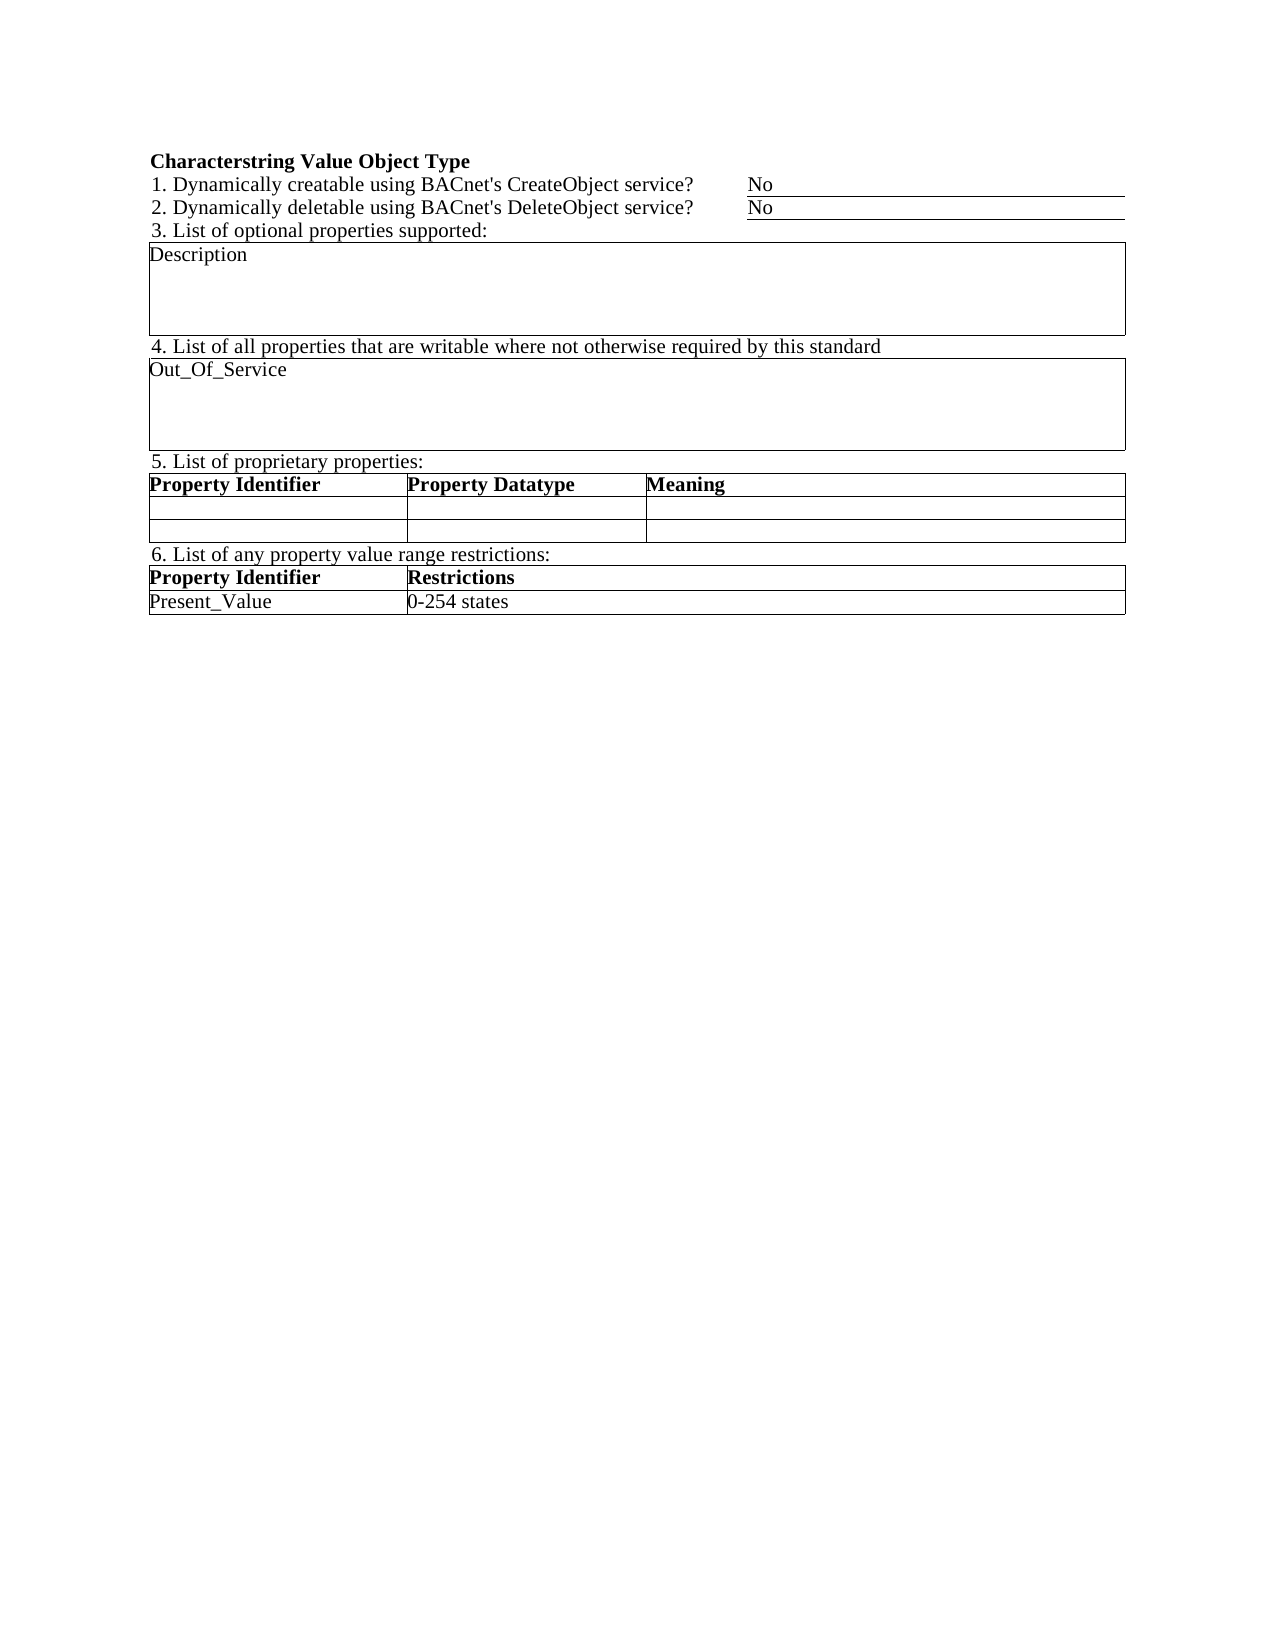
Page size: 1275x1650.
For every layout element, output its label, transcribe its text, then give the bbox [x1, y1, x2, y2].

table_cell 6. List of any property value range restrictions: [151, 543, 1125, 565]
table_cell Restrictions [408, 566, 1125, 590]
table_cell Property Datatype [408, 474, 646, 496]
text Characterstring Value Object Type [150, 150, 1125, 173]
table_cell Present_Value [150, 591, 407, 614]
table_cell [647, 520, 1125, 542]
table_cell [647, 497, 1125, 519]
table_cell No [747, 197, 1125, 219]
table_cell 2. Dynamically deletable using BACnet's DeleteObject service? [151, 196, 747, 219]
table_cell 4. List of all properties that are writable where not otherwise required by this standard [151, 336, 1125, 358]
table_cell Meaning [647, 474, 1125, 496]
table_cell [150, 520, 407, 542]
table_header 1. Dynamically creatable using BACnet's CreateObject service? [151, 173, 747, 196]
table_cell [408, 497, 646, 519]
table_cell 5. List of proprietary properties: [151, 451, 1125, 473]
table_header No [747, 173, 1125, 196]
table_cell Property Identifier [150, 474, 407, 496]
table_cell Out_Of_Service [150, 358, 1125, 450]
table_cell [150, 497, 407, 519]
table_cell Description [150, 243, 1125, 334]
table_cell Property Identifier [150, 566, 407, 590]
table_cell 0-254 states [408, 591, 1125, 614]
table_cell 3. List of optional properties supported: [151, 219, 1125, 242]
table_cell [408, 520, 646, 542]
